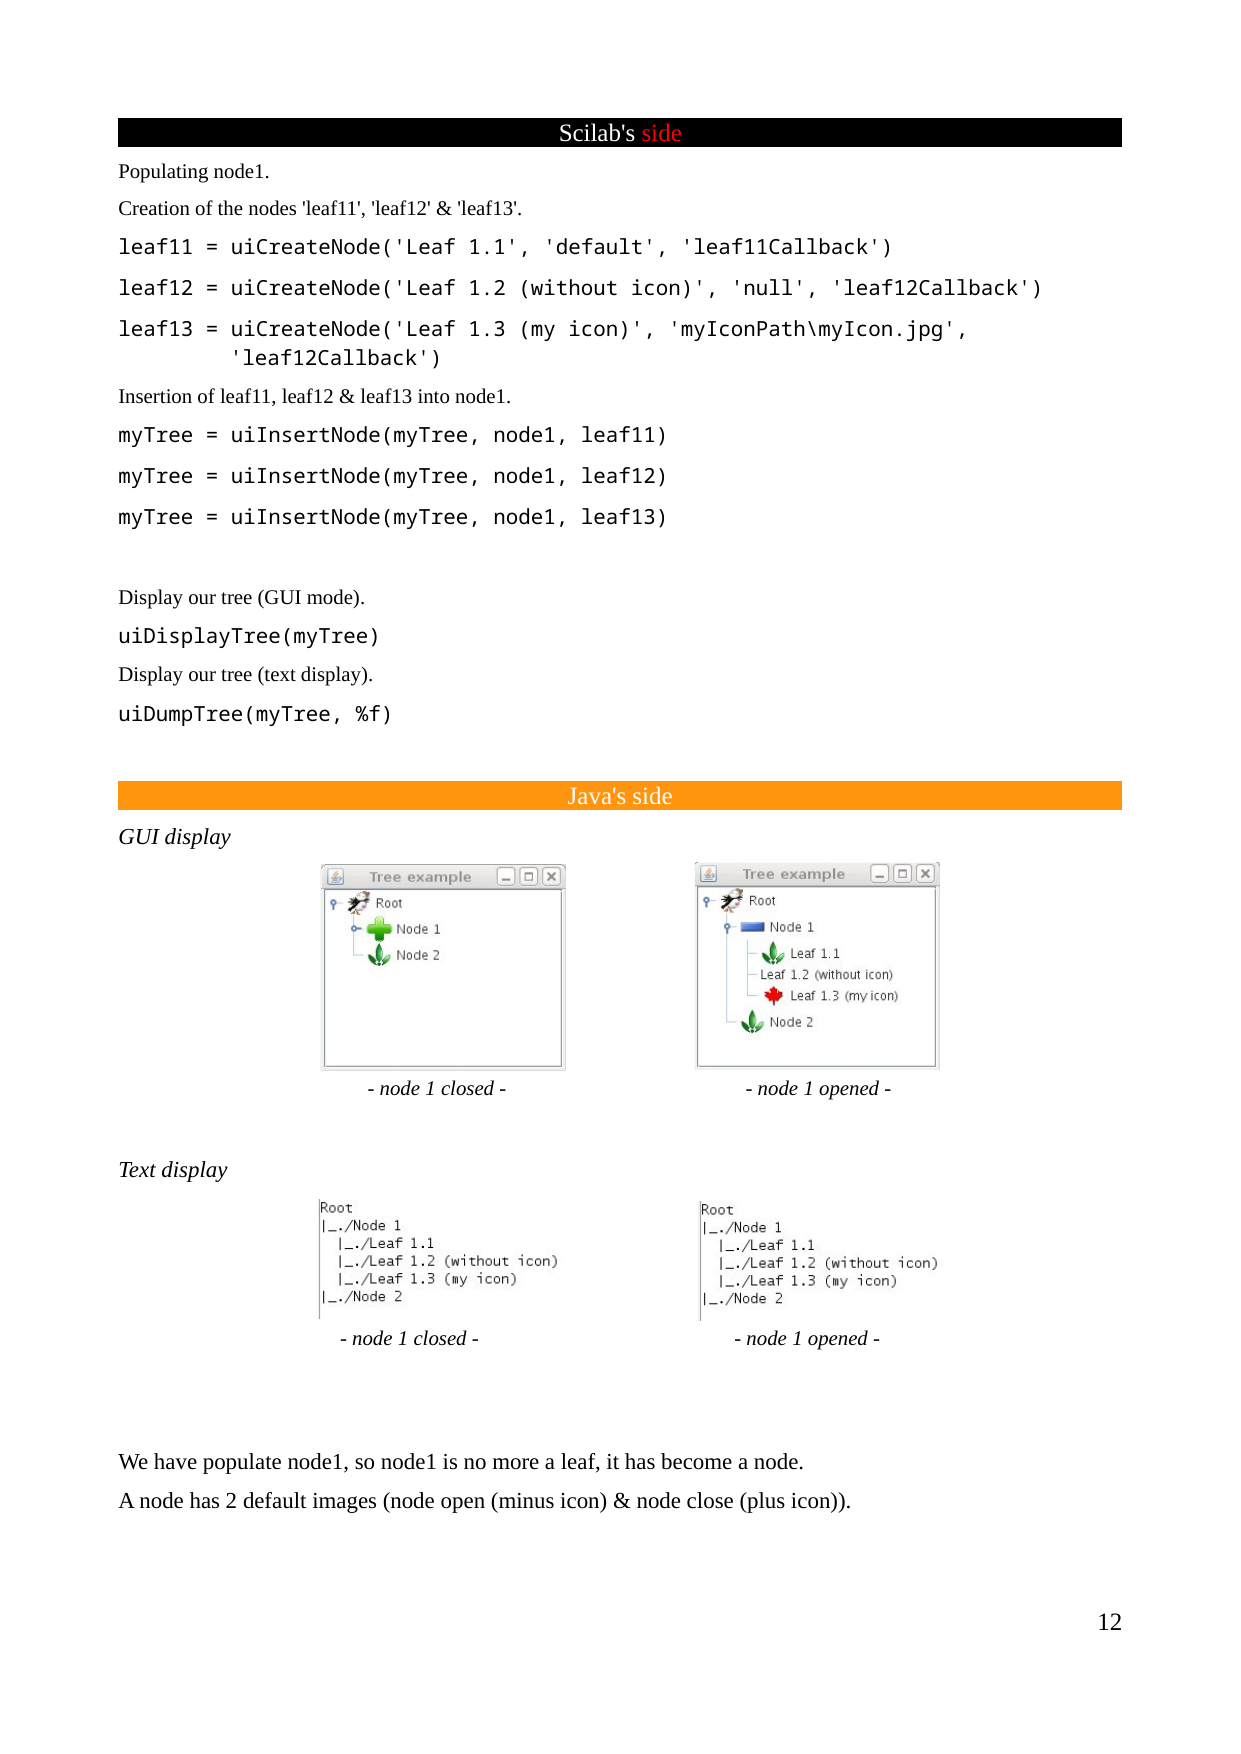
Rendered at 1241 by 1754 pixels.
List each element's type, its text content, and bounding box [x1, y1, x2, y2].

text leaf13 = uiCreateNode('Leaf 1.3 (my icon)', 'myIconPath\myIcon.jpg', 'leaf12Callback') [118, 314, 1122, 371]
text A node has 2 default images (node open (minus icon) & node close (plus icon)). [118, 1487, 1122, 1513]
text Java's side [118, 781, 1122, 810]
text - node 1 closed - - node 1 opened - [118, 862, 1122, 1102]
text - node 1 closed - - node 1 opened - [118, 1194, 1122, 1352]
picture [694, 862, 940, 1070]
text Display our tree (text display). [118, 662, 1122, 686]
text myTree = uiInsertNode(myTree, node1, leaf11) [118, 420, 1122, 449]
text GUI display [118, 823, 1122, 849]
text leaf12 = uiCreateNode('Leaf 1.2 (without icon)', 'null', 'leaf12Callback') [118, 273, 1122, 302]
text uiDumpTree(myTree, %f) [118, 699, 1122, 727]
picture [698, 1201, 951, 1321]
text Creation of the nodes 'leaf11', 'leaf12' & 'leaf13'. [118, 196, 1122, 220]
text myTree = uiInsertNode(myTree, node1, leaf13) [118, 502, 1122, 531]
text Insertion of leaf11, leaf12 & leaf13 into node1. [118, 384, 1122, 408]
text Display our tree (GUI mode). [118, 585, 1122, 609]
text leaf11 = uiCreateNode('Leaf 1.1', 'default', 'leaf11Callback') [118, 232, 1122, 261]
text Text display [118, 1156, 1122, 1182]
text uiDisplayTree(myTree) [118, 621, 1122, 650]
picture [317, 1199, 570, 1319]
text myTree = uiInsertNode(myTree, node1, leaf12) [118, 461, 1122, 490]
text Populating node1. [118, 159, 1122, 183]
text We have populate node1, so node1 is no more a leaf, it has become a node. [118, 1448, 1122, 1474]
picture [320, 864, 566, 1071]
text Scilab's side [118, 118, 1122, 147]
